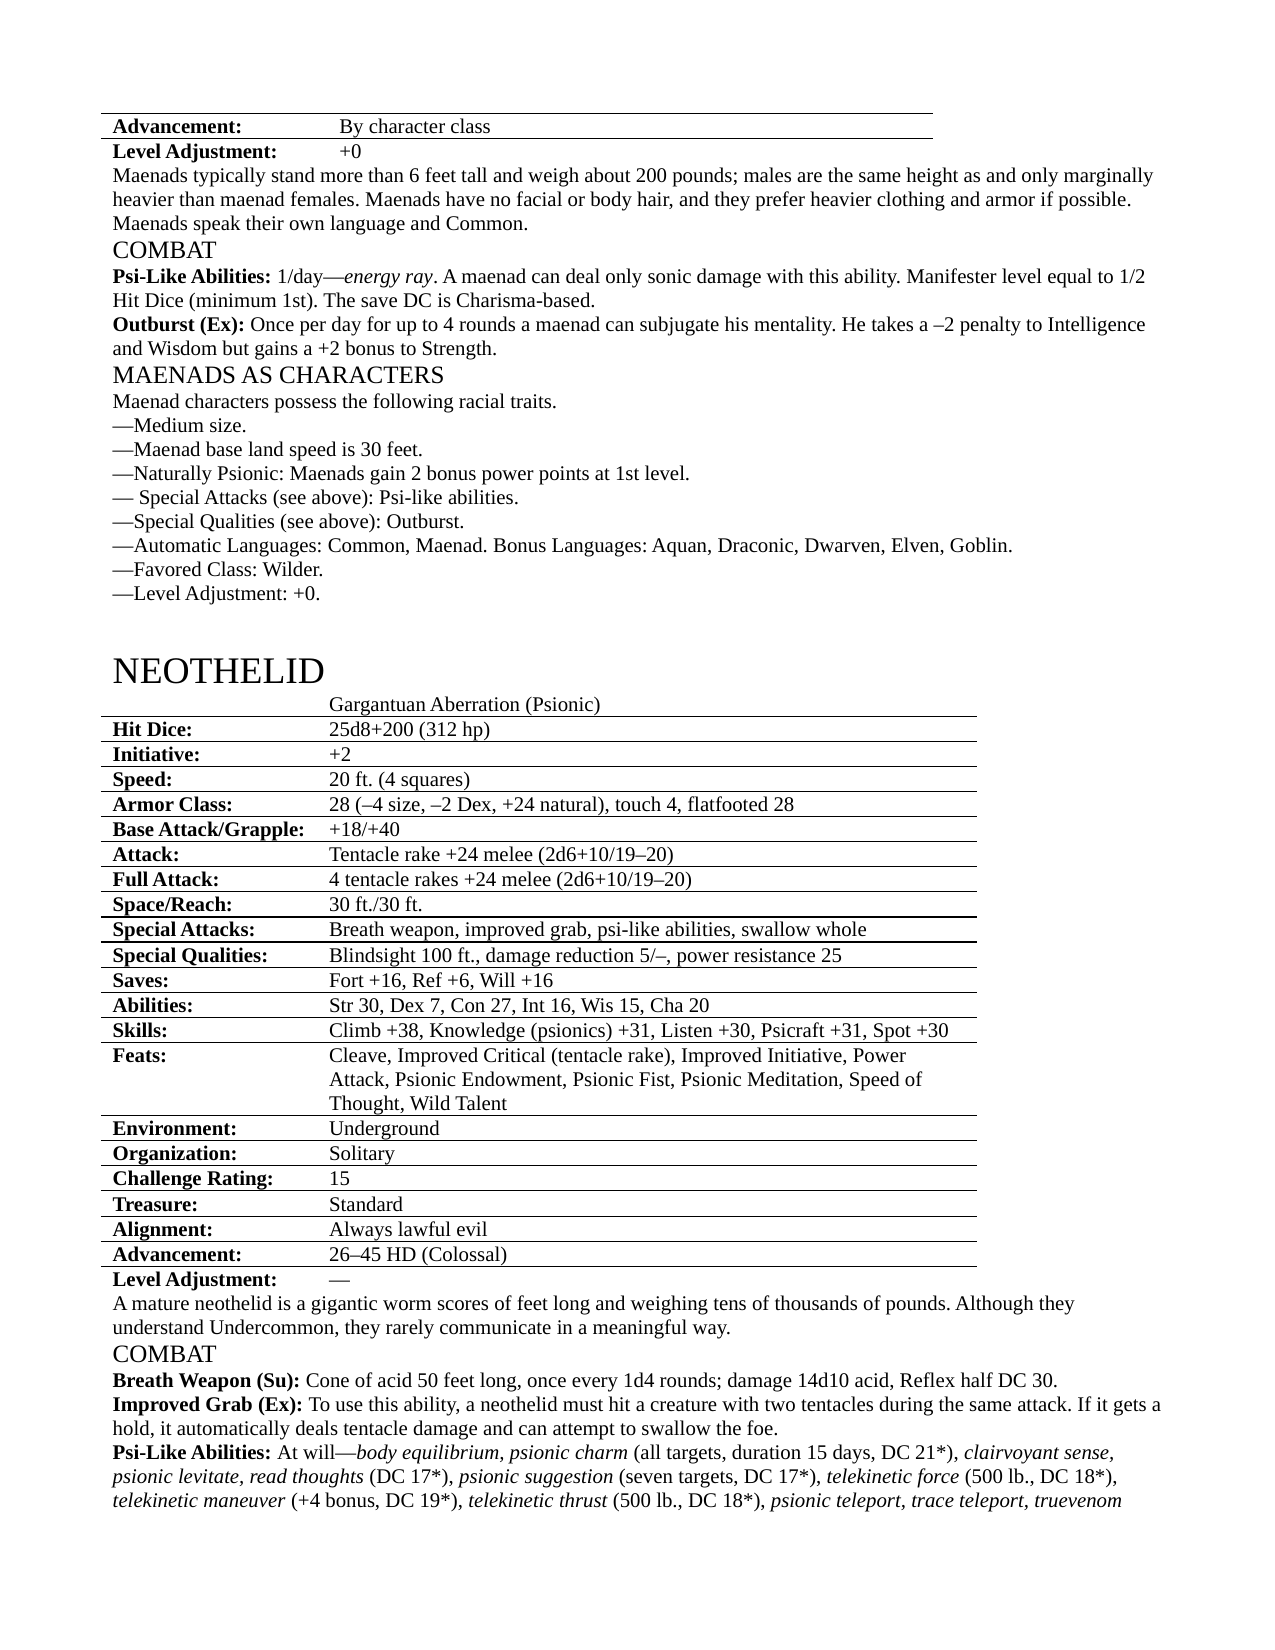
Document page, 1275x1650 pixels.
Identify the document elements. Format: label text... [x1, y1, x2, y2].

text —Naturally Psionic: Maenads gain 2 bonus power points at 1st level. [112, 461, 1162, 485]
table_cell Hit Dice: [101, 717, 318, 741]
table_cell Underground [318, 1116, 977, 1140]
text Maenads typically stand more than 6 feet tall and weigh about 200 pounds; males are the same height as and only marginally heavier than maenad females. Maenads have no facial or body hair, and they prefer heavier clothing and armor if possible. [112, 163, 1162, 211]
text Maenad characters possess the following racial traits. [112, 389, 1162, 413]
table_cell 4 tentacle rakes +24 melee (2d6+10/19–20) [318, 867, 977, 891]
table_cell 30 ft./30 ft. [318, 892, 977, 916]
table_cell Initiative: [101, 742, 318, 766]
table_cell Always lawful evil [318, 1217, 977, 1241]
table_cell +0 [328, 139, 933, 163]
text —Maenad base land speed is 30 feet. [112, 437, 1162, 461]
table_cell Level Adjustment: [101, 139, 328, 163]
table_cell Str 30, Dex 7, Con 27, Int 16, Wis 15, Cha 20 [318, 993, 977, 1017]
table_cell Skills: [101, 1018, 318, 1042]
table_cell Tentacle rake +24 melee (2d6+10/19–20) [318, 842, 977, 866]
text A mature neothelid is a gigantic worm scores of feet long and weighing tens of thousands of pounds. Although they understand Undercommon, they rarely communicate in a meaningful way. [112, 1291, 1162, 1339]
text Maenads speak their own language and Common. [112, 211, 1162, 235]
subtitle MAENADS AS CHARACTERS [112, 360, 1162, 389]
table_cell Full Attack: [101, 867, 318, 891]
text Breath Weapon (Su): Cone of acid 50 feet long, once every 1d4 rounds; damage 14d10 acid, Reflex half DC 30. [112, 1368, 1162, 1392]
table_cell Feats: [101, 1043, 318, 1115]
table_cell Challenge Rating: [101, 1166, 318, 1190]
table_cell Solitary [318, 1141, 977, 1165]
table_cell Attack: [101, 842, 318, 866]
table_cell By character class [328, 114, 933, 138]
text Outburst (Ex): Once per day for up to 4 rounds a maenad can subjugate his mentality. He takes a –2 penalty to Intelligence and Wisdom but gains a +2 bonus to Strength. [112, 312, 1162, 360]
table_cell Armor Class: [101, 792, 318, 816]
text Improved Grab (Ex): To use this ability, a neothelid must hit a creature with two tentacles during the same attack. If it gets a hold, it automatically deals tentacle damage and can attempt to swallow the foe. [112, 1392, 1162, 1440]
text —Special Qualities (see above): Outburst. [112, 509, 1162, 533]
text —Level Adjustment: +0. [112, 581, 1162, 605]
text —Automatic Languages: Common, Maenad. Bonus Languages: Aquan, Draconic, Dwarven, Elven, Goblin. [112, 533, 1162, 557]
table_cell 20 ft. (4 squares) [318, 767, 977, 791]
table_cell 25d8+200 (312 hp) [318, 717, 977, 741]
table_cell Standard [318, 1191, 977, 1216]
table_cell — [318, 1267, 977, 1291]
text —Favored Class: Wilder. [112, 557, 1162, 581]
table_cell Special Qualities: [101, 943, 318, 967]
table_cell Speed: [101, 767, 318, 791]
text Psi-Like Abilities: 1/day—energy ray. A maenad can deal only sonic damage with this ability. Manifester level equal to 1/2 Hit Dice (minimum 1st). The save DC is Charisma-based. [112, 264, 1162, 312]
table_cell Abilities: [101, 993, 318, 1017]
text — Special Attacks (see above): Psi-like abilities. [112, 485, 1162, 509]
table_cell Space/Reach: [101, 892, 318, 916]
table_cell Base Attack/Grapple: [101, 817, 318, 841]
table_cell Breath weapon, improved grab, psi-like abilities, swallow whole [318, 918, 977, 941]
table_header [101, 691, 318, 716]
text Psi-Like Abilities: At will—body equilibrium, psionic charm (all targets, duration 15 days, DC 21*), clairvoyant sense, psionic levitate, read thoughts (DC 17*), psionic suggestion (seven targets, DC 17*), telekinetic force (500 lb., DC 18*), telekinetic maneuver (+4 bonus, DC 19*), telekinetic thrust (500 lb., DC 18*), psionic teleport, trace teleport, truevenom [112, 1440, 1162, 1512]
table_cell Climb +38, Knowledge (psionics) +31, Listen +30, Psicraft +31, Spot +30 [318, 1018, 977, 1042]
table_cell Advancement: [101, 1242, 318, 1266]
table_cell Level Adjustment: [101, 1267, 318, 1291]
table_cell Advancement: [101, 114, 328, 138]
table_cell 15 [318, 1166, 977, 1190]
table_header Gargantuan Aberration (Psionic) [318, 691, 977, 716]
table_cell Saves: [101, 968, 318, 992]
table_cell Special Attacks: [101, 918, 318, 941]
table_cell 28 (–4 size, –2 Dex, +24 natural), touch 4, flatfooted 28 [318, 792, 977, 816]
table_cell Blindsight 100 ft., damage reduction 5/–, power resistance 25 [318, 943, 977, 967]
table_cell Treasure: [101, 1191, 318, 1216]
table_cell +2 [318, 742, 977, 766]
table_cell Fort +16, Ref +6, Will +16 [318, 968, 977, 992]
table_cell Alignment: [101, 1217, 318, 1241]
table_cell 26–45 HD (Colossal) [318, 1242, 977, 1266]
table_cell Organization: [101, 1141, 318, 1165]
table_cell +18/+40 [318, 817, 977, 841]
text NEOTHELID [112, 648, 1162, 691]
table_cell Cleave, Improved Critical (tentacle rake), Improved Initiative, Power Attack, Psionic Endowment, Psionic Fist, Psionic Meditation, Speed of Thought, Wild Talent [318, 1043, 977, 1115]
table_cell Environment: [101, 1116, 318, 1140]
text —Medium size. [112, 413, 1162, 437]
subtitle COMBAT [112, 235, 1162, 264]
subtitle COMBAT [112, 1339, 1162, 1368]
